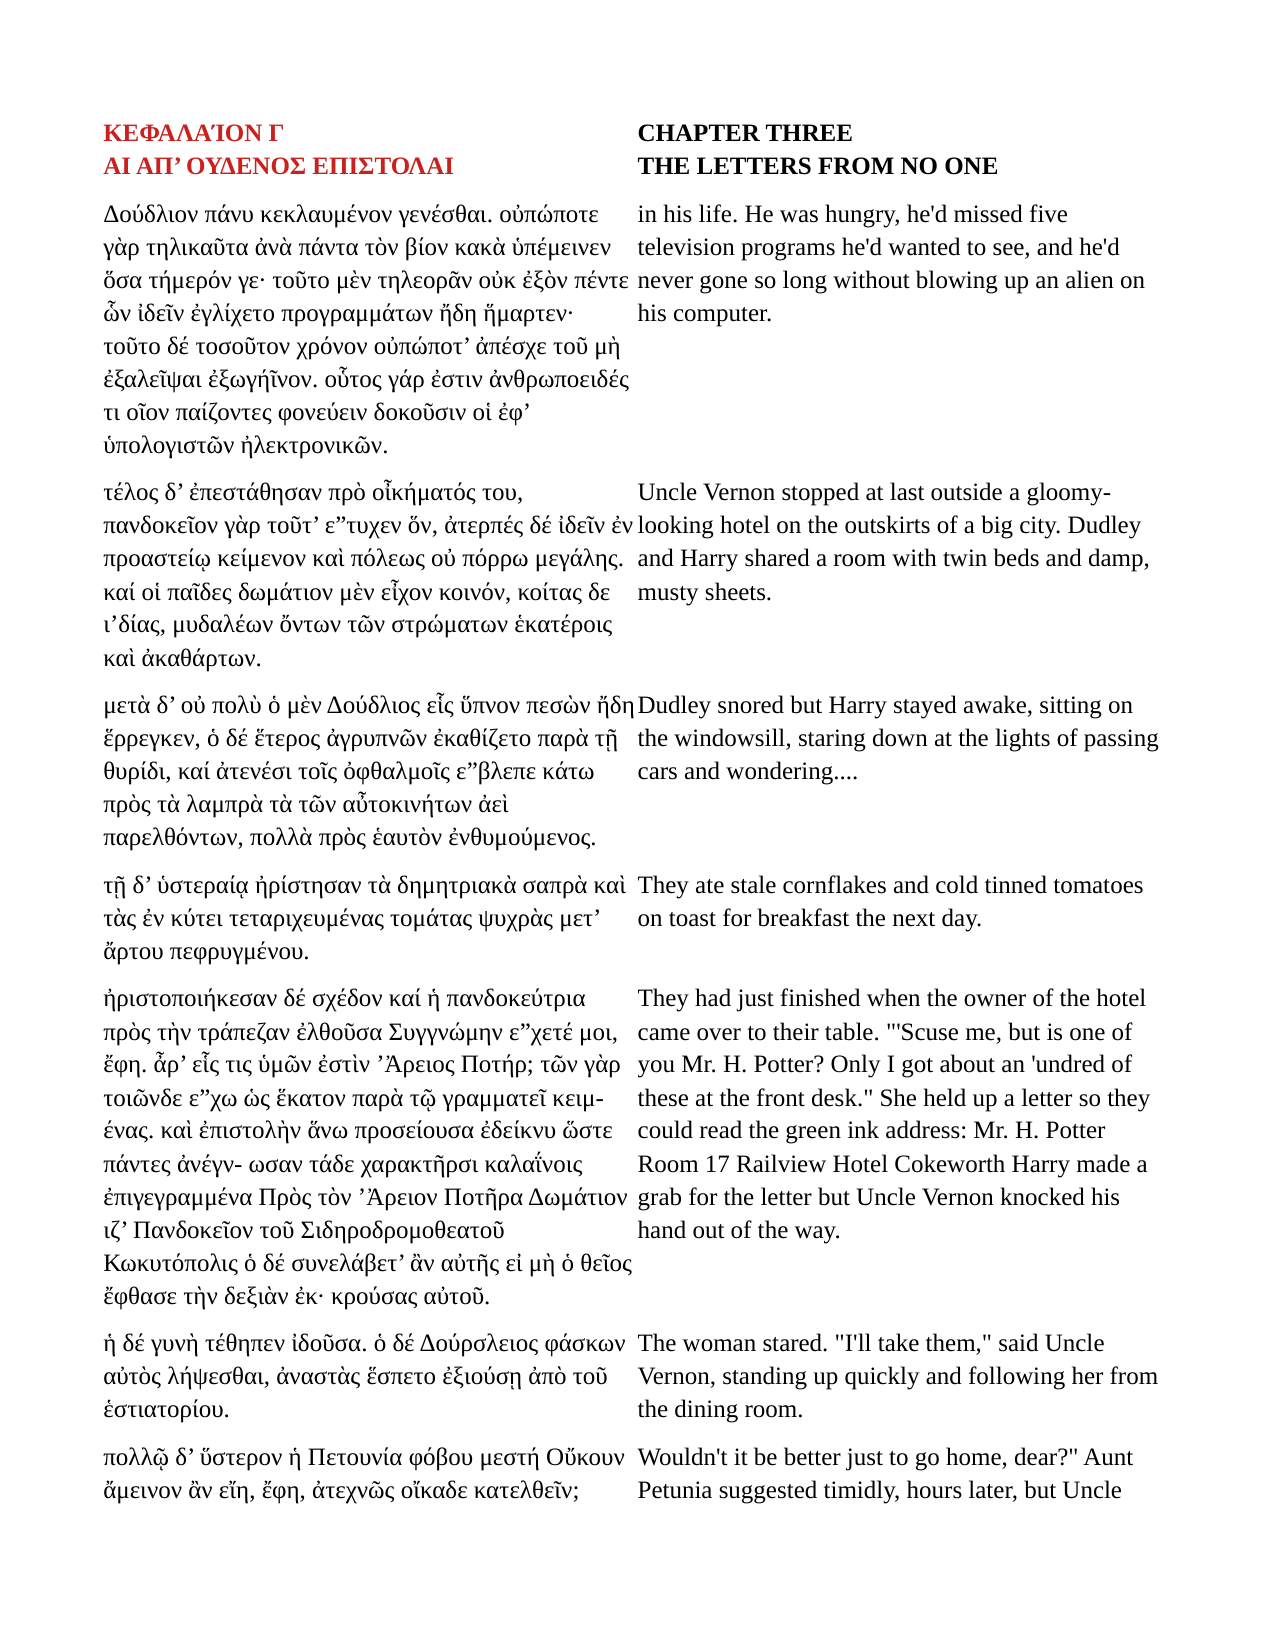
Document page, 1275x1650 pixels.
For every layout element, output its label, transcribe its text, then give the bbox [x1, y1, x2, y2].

table_cell τῇ δ’ ὑστεραίᾳ ἠρίστησαν τὰ δημητριακὰ σαπρὰ καὶ τὰς ἐν κύτει τεταριχευμένας τομάτας ψυχρὰς μετ’ ἄρτου πεφρυγμένου. [103, 870, 637, 983]
table_cell Wouldn't it be better just to go home, dear?" Aunt Petunia suggested timidly, hours later, but Uncle [638, 1442, 1162, 1504]
table_cell They ate stale cornflakes and cold tinned tomatoes on toast for breakfast the next day. [638, 870, 1162, 983]
table_cell in his life. He was hungry, he'd missed five television programs he'd wanted to see, and he'd never gone so long without blowing up an alien on his computer. [638, 199, 1162, 477]
table_header CHAPTER THREE THE LETTERS FROM NO ONE [638, 118, 1162, 199]
table_cell The woman stared. "I'll take them," said Uncle Vernon, standing up quickly and following her from the dining room. [638, 1328, 1162, 1442]
table_cell τέλος δ’ ἐπεστάθησαν πρὸ οἶκήματός του, πανδοκεῖον γὰρ τοῦτ’ ε”τυχεν ὅν, ἀτερπές δέ ἰδεῖν ἐν προαστείῳ κείμενον καὶ πόλεως οὐ πόρρω μεγάλης. καί οἱ παῖδες δωμάτιον μὲν εἶχον κοινόν, κοίτας δε ι’δίας, μυδαλέων ὄντων τῶν στρώματων ἑκατέροις καὶ ἀκαθάρτων. [103, 478, 637, 690]
table_cell ἡ δέ γυνὴ τέθηπεν ἰδοῦσα. ὁ δέ Δούρσλειος φάσκων αὐτὸς λήψεσθαι, ἀναστὰς ἕσπετο ἐξιούσῃ ἀπὸ τοῦ ἑστιατορίου. [103, 1328, 637, 1442]
table_header ΚΕΦΑΛΑΊΟΝ Γ ΑΙ ΑΠ’ ΟΥΔΕΝΟΣ ΕΠΙΣΤΟΛΑΙ [103, 118, 637, 199]
table_cell Δούδλιον πάνυ κεκλαυμένον γενέσθαι. οὐπώποτε γὰρ τηλικαῦτα ἀνὰ πάντα τὸν βίον κακὰ ὑπέμεινεν ὅσα τήμερόν γε· τοῦτο μὲν τηλεορᾶν οὐκ ἐξὸν πέντε ὧν ἰδεῖν ἐγλίχετο προγραμμάτων ἤδη ἥμαρτεν· τοῦτο δέ τοσοῦτον χρόνον οὐπώποτ’ ἀπέσχε τοῦ μὴ ἐξαλεῖψαι ἐξωγήῖνον. οὗτος γάρ ἐστιν ἀνθρωποειδές τι οῖον παίζοντες φονεύειν δοκοῦσιν οἱ ἐφ’ ὑπολογιστῶν ἠλεκτρονικῶν. [103, 199, 637, 477]
table_cell Dudley snored but Harry stayed awake, sitting on the windowsill, staring down at the lights of passing cars and wondering.... [638, 690, 1162, 870]
table_cell Uncle Vernon stopped at last outside a gloomy-looking hotel on the outskirts of a big city. Dudley and Harry shared a room with twin beds and damp, musty sheets. [638, 478, 1162, 690]
table_cell ἠριστοποιήκεσαν δέ σχέδον καί ἡ πανδοκεύτρια πρὸς τὴν τράπεζαν ἐλθοῦσα Συγγνώμην ε”χετέ μοι, ἔφη. ἆρ’ εἷς τις ὑμῶν ἐστὶν ’Ἀρειος Ποτήρ; τῶν γὰρ τοιῶνδε ε”χω ὡς ἕκατον παρὰ τῷ γραμματεῖ κειμ-ένας. καὶ ἐπιστολὴν ἅνω προσείουσα ἐδείκνυ ὥστε πάντες ἀνέγν- ωσαν τάδε χαρακτῆρσι καλαΐνοις ἐπιγεγραμμένα Πρὸς τὸν ’Ἀρειον Ποτῆρα Δωμάτιον ιζ’ Πανδοκεῖον τοῦ Σιδηροδρομοθεατοῦ Κωκυτόπολις ὁ δέ συνελάβετ’ ἂν αὐτῆς εἰ μὴ ὁ θεῖος ἔφθασε τὴν δεξιὰν ἐκ· κρούσας αὐτοῦ. [103, 984, 637, 1328]
table_cell μετὰ δ’ οὐ πολὺ ὁ μὲν Δούδλιος εἷς ὕπνον πεσὼν ἤδη ἕρρεγκεν, ὁ δέ ἕτερος ἀγρυπνῶν ἐκαθίζετο παρὰ τῇ θυρίδι, καί ἀτενέσι τοῖς ὀφθαλμοῖς ε”βλεπε κάτω πρὸς τὰ λαμπρὰ τὰ τῶν αὖτοκινήτων ἀεὶ παρελθόντων, πολλὰ πρὸς ἑαυτὸν ἐνθυμούμενος. [103, 690, 637, 870]
table_cell πολλῷ δ’ ὕστερον ἡ Πετουνία φόβου μεστή Οὔκουν ἄμεινον ἂν εἴη, ἔφη, ἀτεχνῶς οἴκαδε κατελθεῖν; [103, 1442, 637, 1504]
table_cell They had just finished when the owner of the hotel came over to their table. "'Scuse me, but is one of you Mr. H. Potter? Only I got about an 'undred of these at the front desk." She held up a letter so they could read the green ink address: Mr. H. Potter Room 17 Railview Hotel Cokeworth Harry made a grab for the letter but Uncle Vernon knocked his hand out of the way. [638, 984, 1162, 1328]
